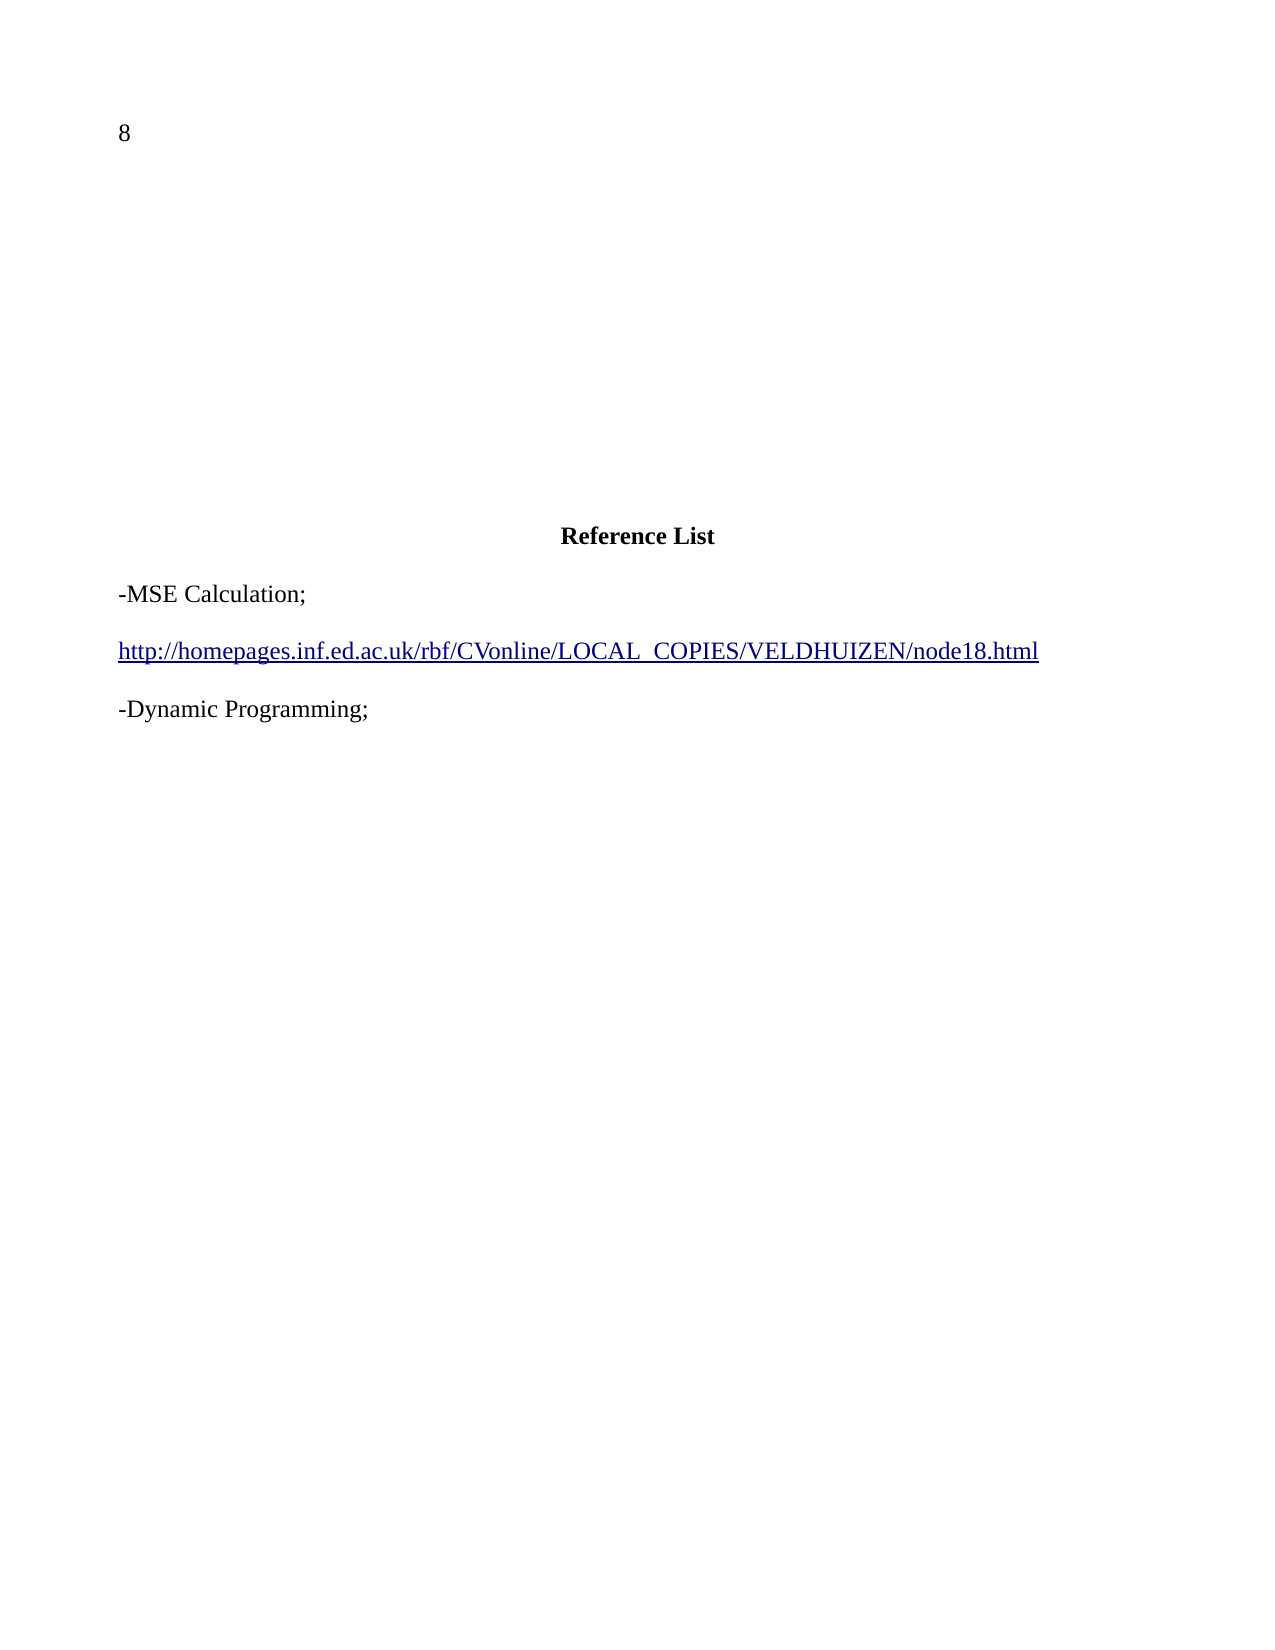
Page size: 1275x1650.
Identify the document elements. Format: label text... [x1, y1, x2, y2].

text -Dynamic Programming; [118, 694, 1157, 723]
text -MSE Calculation; [118, 579, 1157, 608]
text http://homepages.inf.ed.ac.uk/rbf/CVonline/LOCAL_COPIES/VELDHUIZEN/node18.html [118, 636, 1157, 665]
text Reference List [118, 521, 1157, 550]
